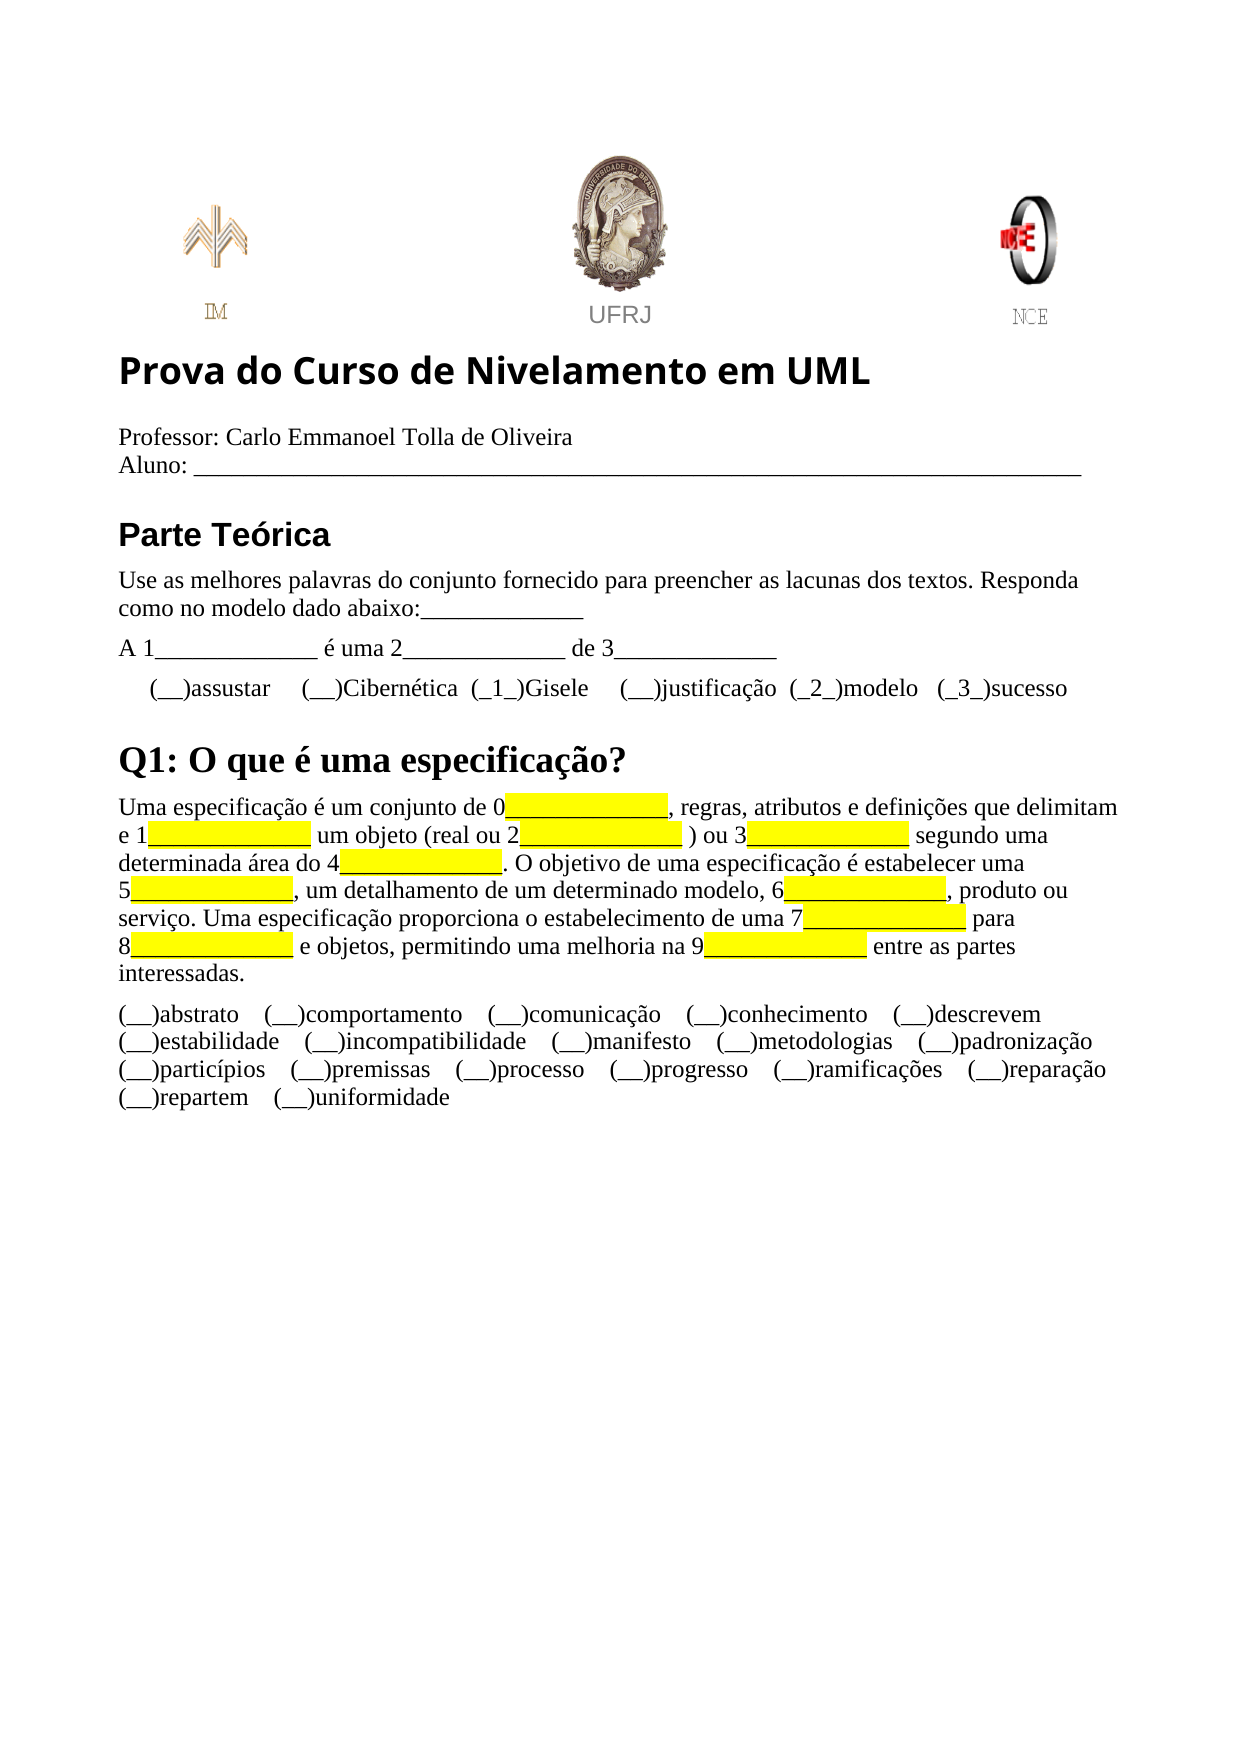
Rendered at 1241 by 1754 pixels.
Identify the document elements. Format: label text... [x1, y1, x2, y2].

subtitle Parte Teórica [118, 516, 1122, 553]
text Aluno: _______________________________________________________________________ [118, 451, 1122, 478]
text Use as melhores palavras do conjunto fornecido para preencher as lacunas dos textos. Responda como no modelo dado abaixo:_____________ [118, 566, 1122, 621]
table_header [149, 146, 463, 344]
text Uma especificação é um conjunto de 0_____________, regras, atributos e definições que delimitam e 1_____________ um objeto (real ou 2_____________ ) ou 3_____________ segundo uma determinada área do 4_____________. O objetivo de uma especificação é estabelecer uma 5_____________, um detalhamento de um determinado modelo, 6_____________, produto ou serviço. Uma especificação proporciona o estabelecimento de uma 7_____________ para 8_____________ e objetos, permitindo uma melhoria na 9_____________ entre as partes interessadas. [118, 793, 1122, 987]
text (__)abstrato (__)comportamento (__)comunicação (__)conhecimento (__)descrevem (__)estabilidade (__)incompatibilidade (__)manifesto (__)metodologias (__)padronização (__)particípios (__)premissas (__)processo (__)progresso (__)ramificações (__)reparação (__)repartem (__)uniformidade [118, 1000, 1122, 1111]
picture [570, 155, 670, 293]
table_header UFRJ [463, 146, 777, 344]
text Prova do Curso de Nivelamento em UML [118, 344, 1122, 395]
table_header [777, 146, 1092, 344]
text (__)assustar (__)Cibernética (_1_)Gisele (__)justificação (_2_)modelo (_3_)sucesso [118, 674, 1122, 702]
picture [997, 155, 1064, 336]
picture [176, 155, 254, 332]
text Professor: Carlo Emmanoel Tolla de Oliveira [118, 423, 1122, 451]
text A 1_____________ é uma 2_____________ de 3_____________ [118, 634, 1122, 662]
subtitle Q1: O que é uma especificação? [118, 739, 1122, 781]
